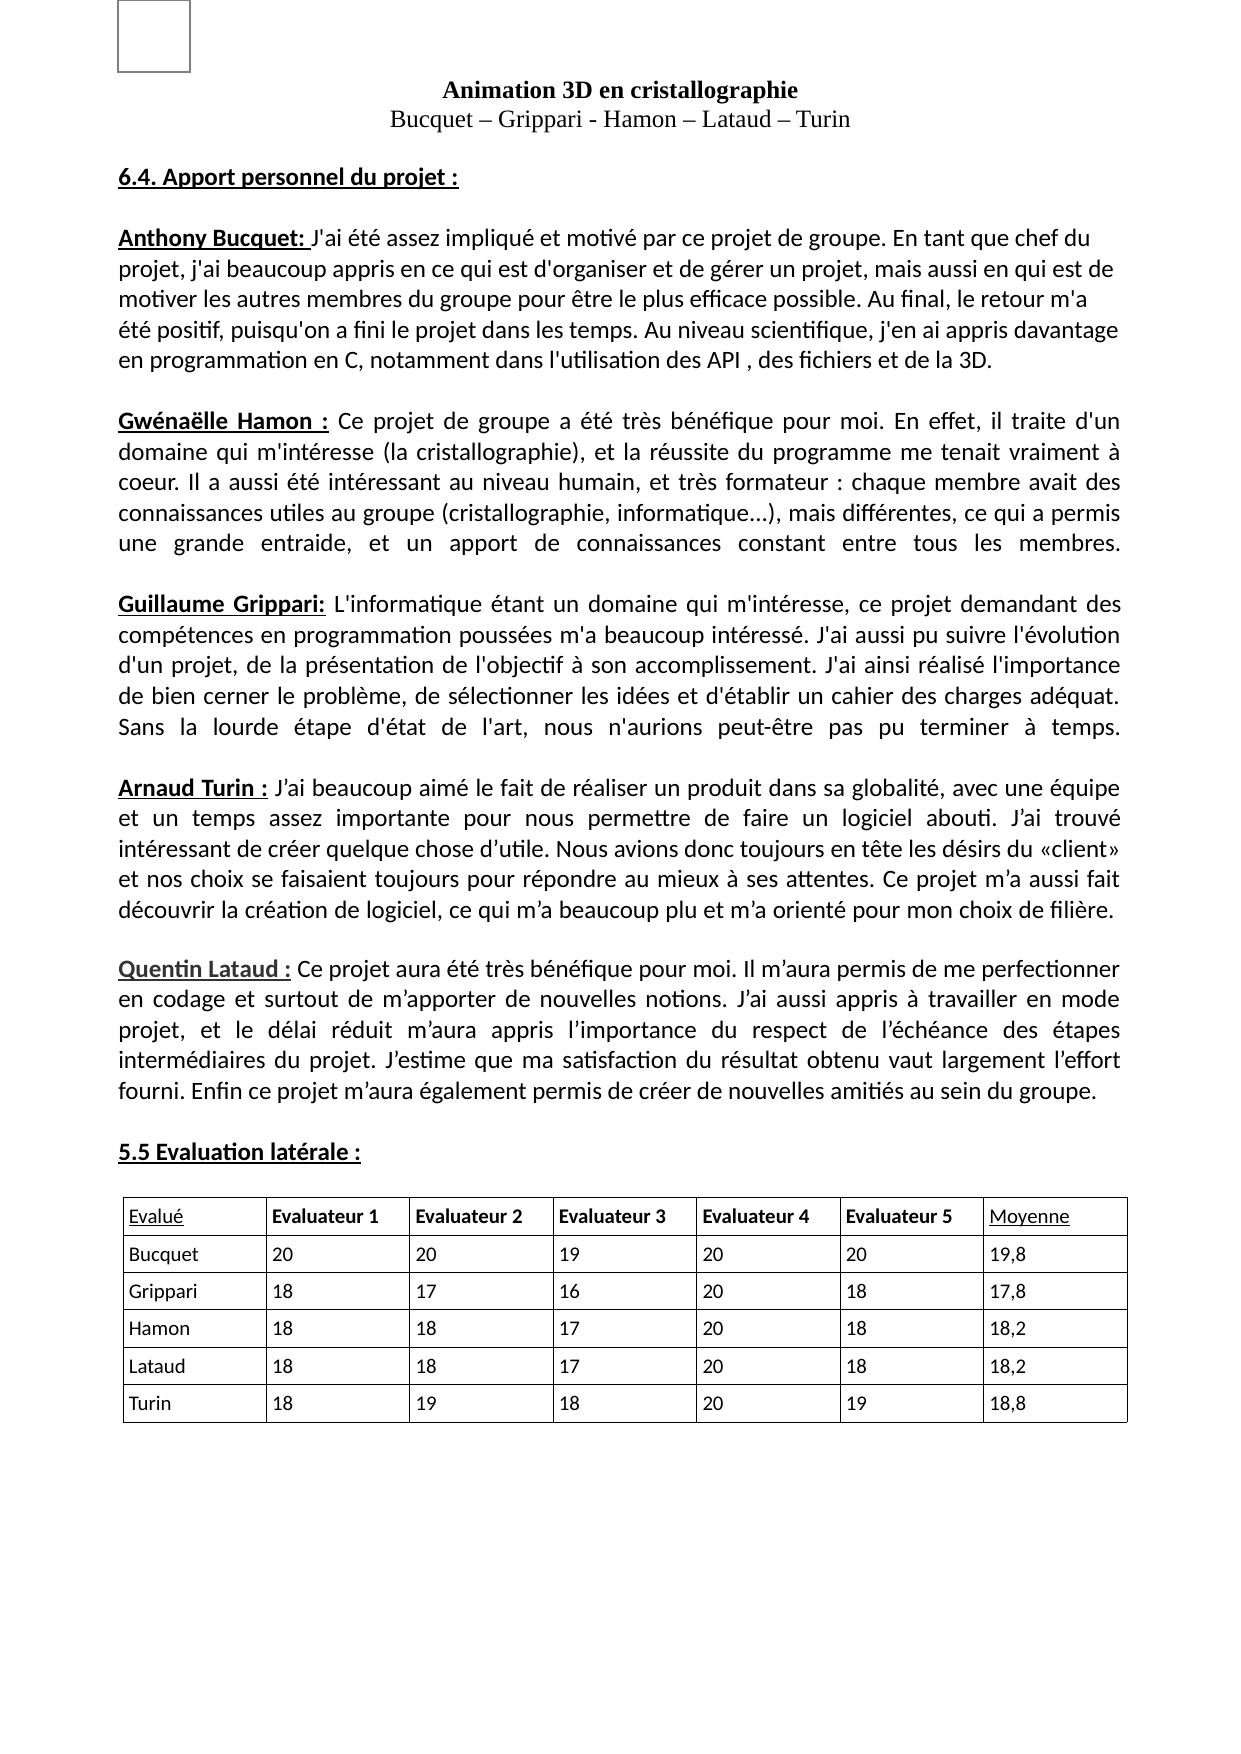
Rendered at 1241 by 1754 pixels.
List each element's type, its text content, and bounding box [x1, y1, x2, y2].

table_cell 17 [554, 1348, 696, 1384]
table_cell 20 [697, 1348, 840, 1384]
table_cell 18 [841, 1273, 983, 1309]
table_cell 20 [410, 1236, 553, 1272]
text Quentin Lataud : Ce projet aura été très bénéfique pour moi. Il m’aura permis de me perfectionner en codage et surtout de m’apporter de nouvelles notions. J’ai aussi appris à travailler en mode projet, et le délai réduit m’aura appris l’importance du respect de l’échéance des étapes intermédiaires du projet. J’estime que ma satisfaction du résultat obtenu vaut largement l’effort fourni. Enfin ce projet m’aura également permis de créer de nouvelles amitiés au sein du groupe. [118, 953, 1122, 1106]
table_cell 18,2 [984, 1310, 1127, 1347]
table_cell Turin [124, 1385, 266, 1422]
table_cell Lataud [124, 1348, 266, 1384]
table_cell 18 [841, 1310, 983, 1347]
table_cell 20 [697, 1310, 840, 1347]
table_cell 18 [410, 1310, 553, 1347]
table_cell 19 [841, 1385, 983, 1422]
table_cell Bucquet [124, 1236, 266, 1272]
table_cell 20 [841, 1236, 983, 1272]
table_cell 20 [697, 1273, 840, 1309]
table_cell 18,2 [984, 1348, 1127, 1384]
table_cell 18 [554, 1385, 696, 1422]
table_header Evaluateur 1 [267, 1198, 409, 1234]
table_header Moyenne [984, 1198, 1127, 1234]
table_cell 18,8 [984, 1385, 1127, 1422]
table_header Evaluateur 2 [410, 1198, 553, 1234]
table_cell 18 [410, 1348, 553, 1384]
text 5.5 Evaluation latérale : [118, 1106, 1122, 1167]
table_cell 18 [267, 1310, 409, 1347]
table_cell Hamon [124, 1310, 266, 1347]
table_cell 19,8 [984, 1236, 1127, 1272]
text 6.4. Apport personnel du projet : Anthony Bucquet: J'ai été assez impliqué et motivé par ce projet de groupe. En tant que chef du projet, j'ai beaucoup appris en ce qui est d'organiser et de gérer un projet, mais aussi en qui est de motiver les autres membres du groupe pour être le plus efficace possible. Au final, le retour m'a été positif, puisqu'on a fini le projet dans les temps. Au niveau scientifique, j'en ai appris davantage en programmation en C, notamment dans l'utilisation des API , des fichiers et de la 3D. [118, 161, 1122, 375]
table_cell 19 [554, 1236, 696, 1272]
table_cell 17 [554, 1310, 696, 1347]
table_cell 18 [841, 1348, 983, 1384]
table_cell 18 [267, 1273, 409, 1309]
table_cell Grippari [124, 1273, 266, 1309]
table_cell 17,8 [984, 1273, 1127, 1309]
table_cell 17 [410, 1273, 553, 1309]
table_cell 18 [267, 1348, 409, 1384]
table_header Evaluateur 4 [697, 1198, 840, 1234]
table_cell 20 [267, 1236, 409, 1272]
table_cell 16 [554, 1273, 696, 1309]
table_cell 20 [697, 1236, 840, 1272]
table_cell 20 [697, 1385, 840, 1422]
table_header Evaluateur 3 [554, 1198, 696, 1234]
text Gwénaëlle Hamon : Ce projet de groupe a été très bénéfique pour moi. En effet, il traite d'un domaine qui m'intéresse (la cristallographie), et la réussite du programme me tenait vraiment à coeur. Il a aussi été intéressant au niveau humain, et très formateur : chaque membre avait des connaissances utiles au groupe (cristallographie, informatique...), mais différentes, ce qui a permis une grande entraide, et un apport de connaissances constant entre tous les membres. Guillaume Grippari: L'informatique étant un domaine qui m'intéresse, ce projet demandant des compétences en programmation poussées m'a beaucoup intéressé. J'ai aussi pu suivre l'évolution d'un projet, de la présentation de l'objectif à son accomplissement. J'ai ainsi réalisé l'importance de bien cerner le problème, de sélectionner les idées et d'établir un cahier des charges adéquat. Sans la lourde étape d'état de l'art, nous n'aurions peut-être pas pu terminer à temps. Arnaud Turin : J’ai beaucoup aimé le fait de réaliser un produit dans sa globalité, avec une équipe et un temps assez importante pour nous permettre de faire un logiciel abouti. J’ai trouvé intéressant de créer quelque chose d’utile. Nous avions donc toujours en tête les désirs du «client» et nos choix se faisaient toujours pour répondre au mieux à ses attentes. Ce projet m’a aussi fait découvrir la création de logiciel, ce qui m’a beaucoup plu et m’a orienté pour mon choix de filière. [118, 375, 1122, 953]
table_cell 19 [410, 1385, 553, 1422]
table_header Evaluateur 5 [841, 1198, 983, 1234]
table_cell 18 [267, 1385, 409, 1422]
table_header Evalué [124, 1198, 266, 1234]
